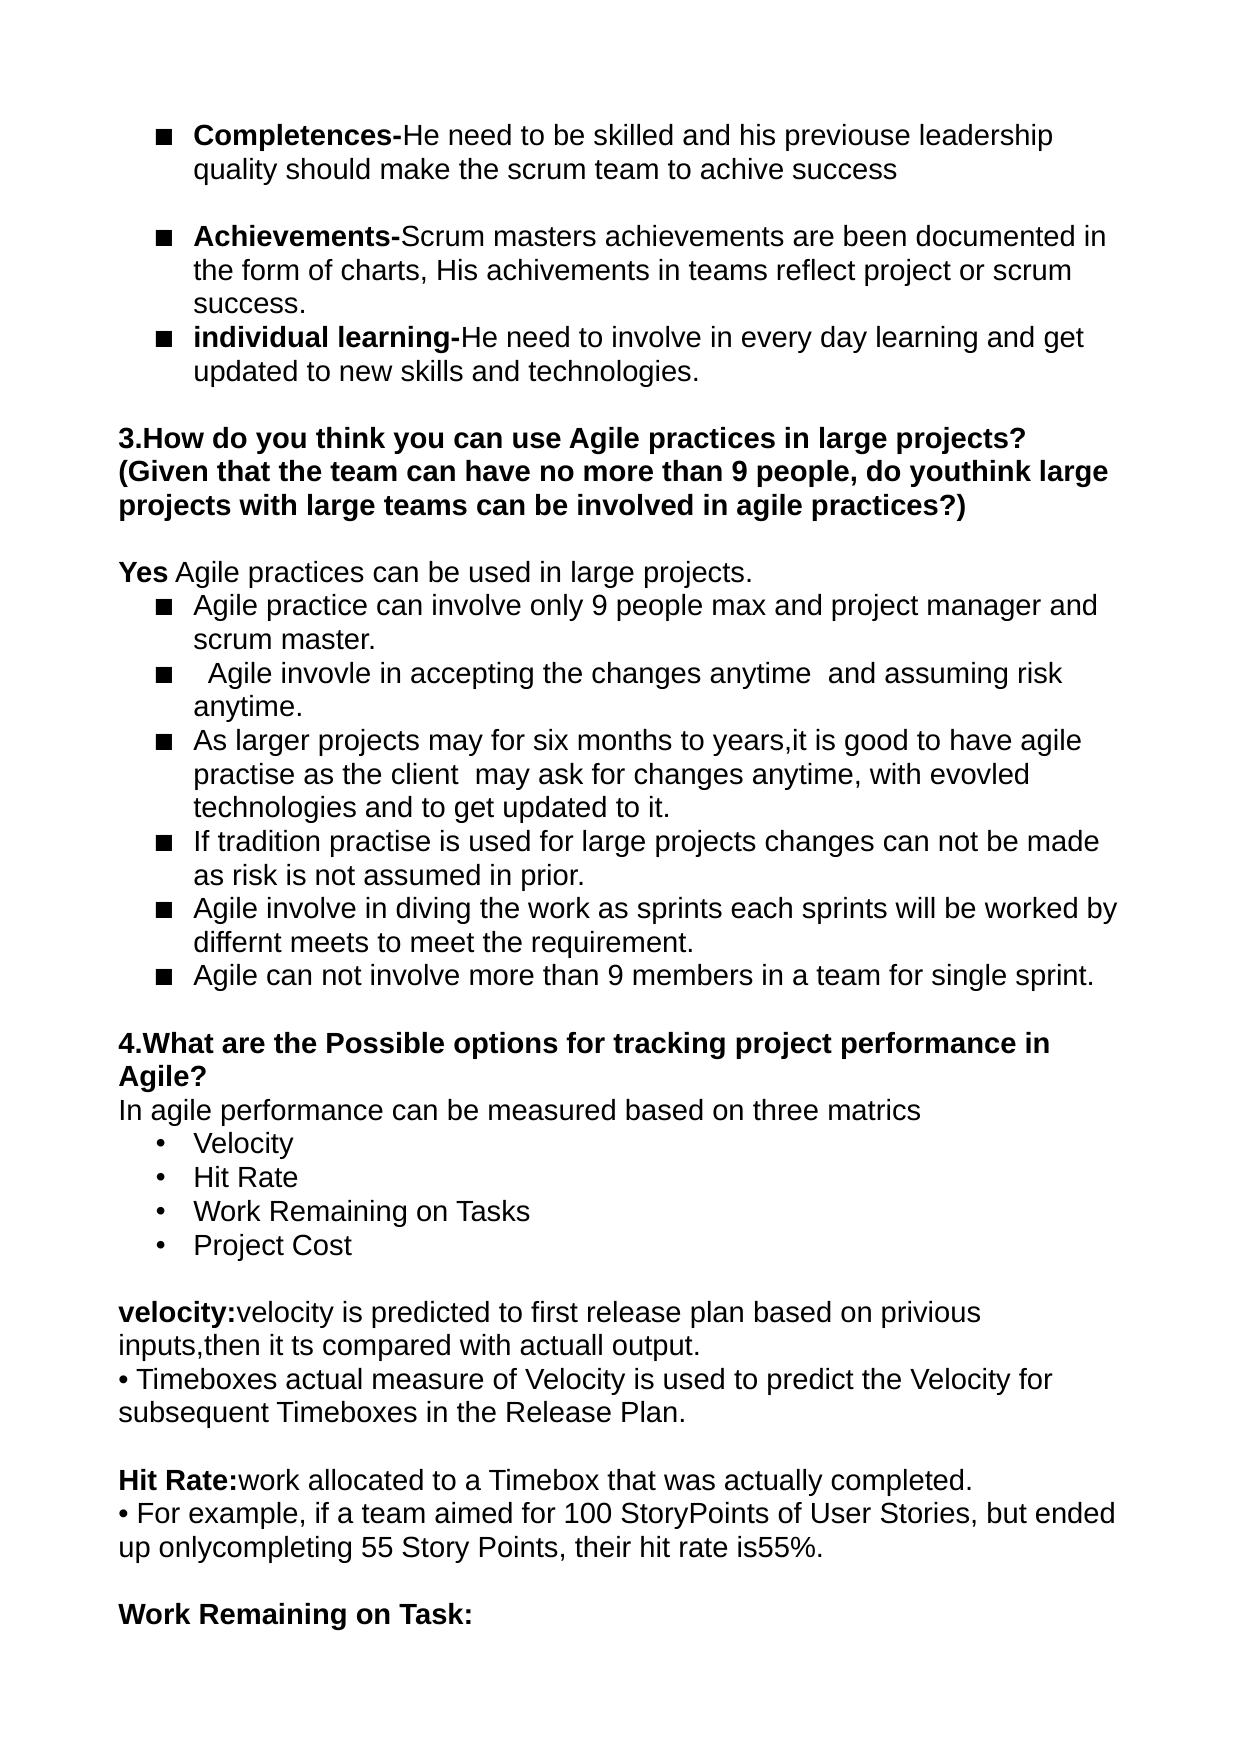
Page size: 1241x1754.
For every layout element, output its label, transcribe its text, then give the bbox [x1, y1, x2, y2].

text • Timeboxes actual measure of Velocity is used to predict the Velocity for subsequent Timeboxes in the Release Plan. [118, 1362, 1122, 1429]
list individual learning-He need to involve in every day learning and get updated to new skills and technologies. [156, 320, 1122, 387]
list Project Cost [156, 1227, 1122, 1261]
text In agile performance can be measured based on three matrics [118, 1093, 1122, 1126]
list Velocity [156, 1126, 1122, 1160]
list Agile can not involve more than 9 members in a team for single sprint. [156, 958, 1122, 992]
text Yes Agile practices can be used in large projects. [118, 555, 1122, 588]
list Completences-He need to be skilled and his previouse leadership quality should make the scrum team to achive success [156, 118, 1122, 185]
text 3.How do you think you can use Agile practices in large projects? (Given that the team can have no more than 9 people, do youthink large projects with large teams can be involved in agile practices?) [118, 421, 1122, 521]
list Work Remaining on Tasks [156, 1194, 1122, 1227]
text 4.What are the Possible options for tracking project performance in Agile? [118, 1026, 1122, 1093]
list Agile practice can involve only 9 people max and project manager and scrum master. [156, 588, 1122, 656]
list If tradition practise is used for large projects changes can not be made as risk is not assumed in prior. [156, 824, 1122, 891]
list Hit Rate [156, 1160, 1122, 1194]
list As larger projects may for six months to years,it is good to have agile practise as the client may ask for changes anytime, with evovled technologies and to get updated to it. [156, 723, 1122, 824]
list Agile invovle in accepting the changes anytime and assuming risk anytime. [156, 656, 1122, 723]
text Work Remaining on Task: [118, 1597, 1122, 1630]
text velocity:velocity is predicted to first release plan based on privious inputs,then it ts compared with actuall output. [118, 1295, 1122, 1362]
text Hit Rate:work allocated to a Timebox that was actually completed. [118, 1462, 1122, 1496]
list Achievements-Scrum masters achievements are been documented in the form of charts, His achivements in teams reflect project or scrum success. [156, 219, 1122, 320]
list Agile involve in diving the work as sprints each sprints will be worked by differnt meets to meet the requirement. [156, 891, 1122, 958]
text • For example, if a team aimed for 100 StoryPoints of User Stories, but ended up onlycompleting 55 Story Points, their hit rate is55%. [118, 1496, 1122, 1563]
